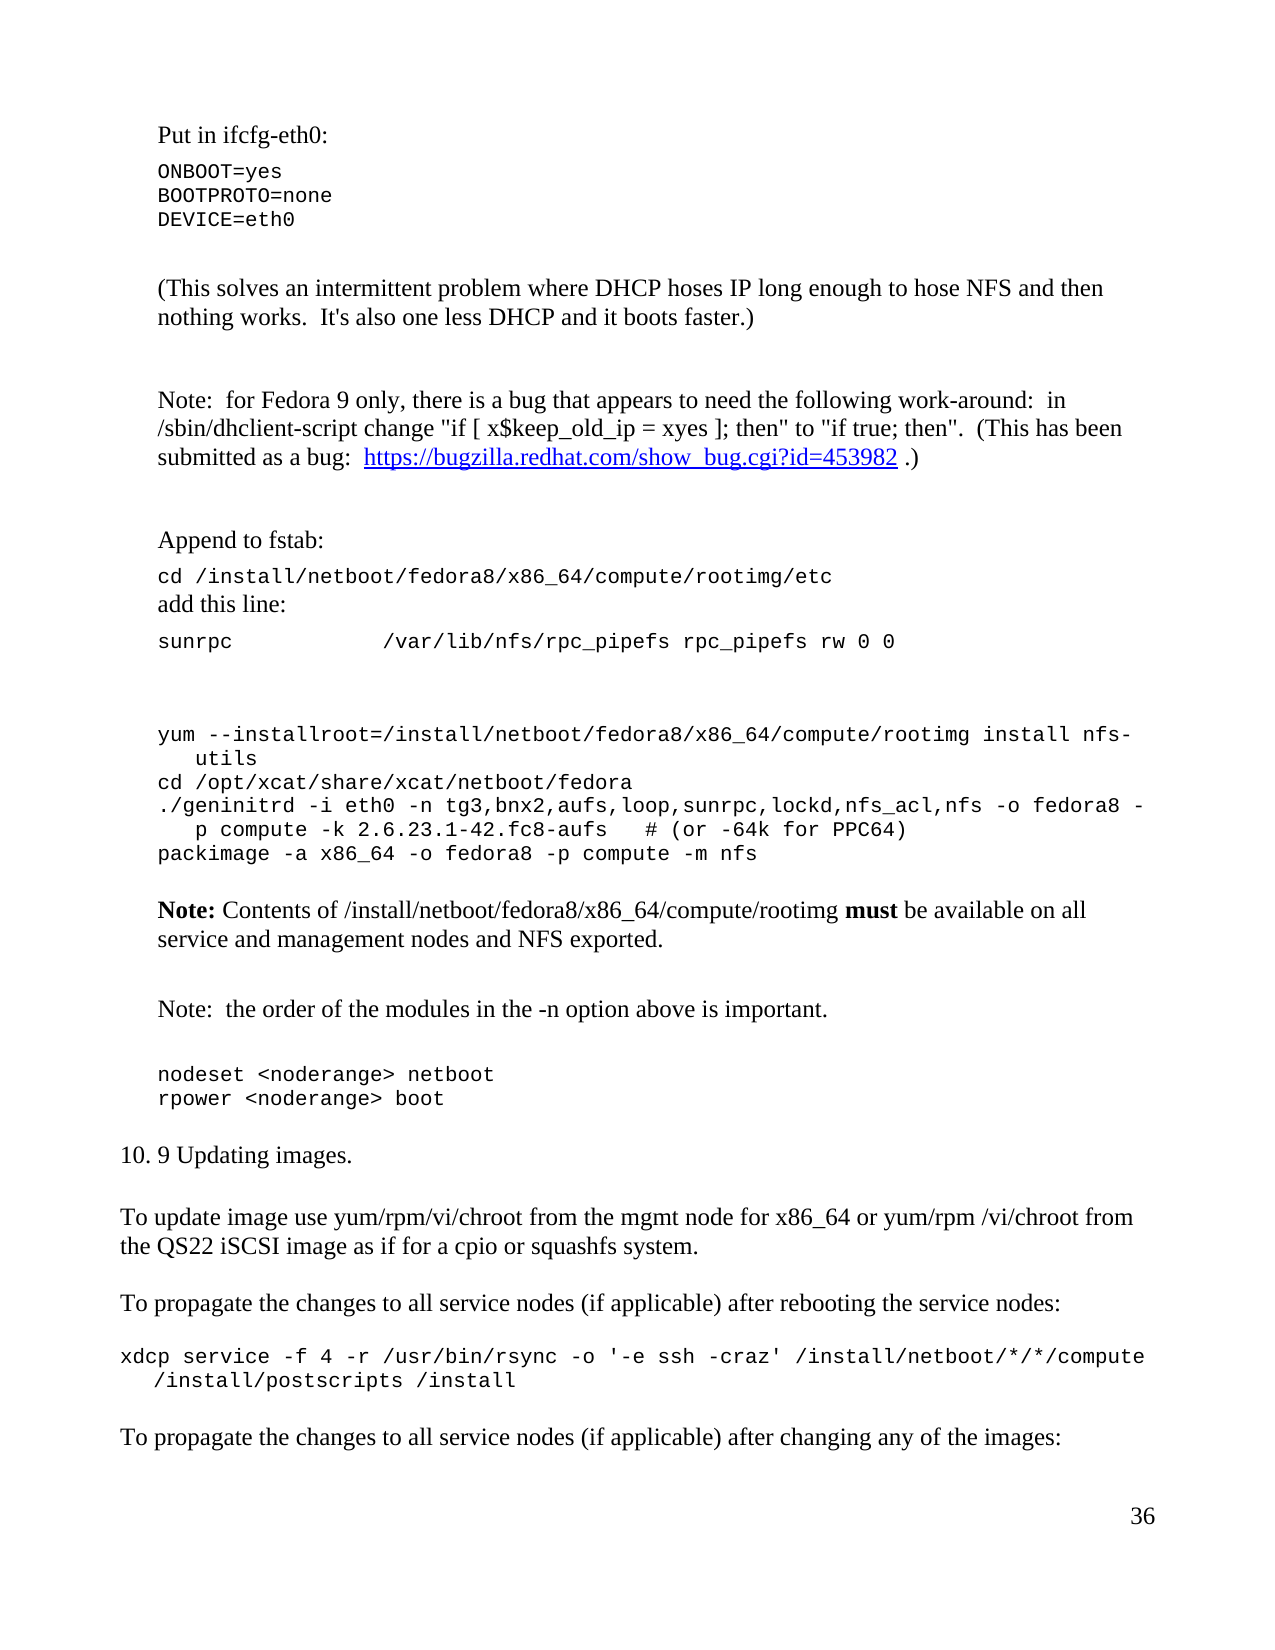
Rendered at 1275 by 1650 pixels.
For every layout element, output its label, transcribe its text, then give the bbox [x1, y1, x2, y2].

text DEVICE=eth0 [157, 208, 1155, 232]
text Put in ifcfg-eth0: [157, 120, 1155, 149]
text Note: for Fedora 9 only, there is a bug that appears to need the following work-around: in /sbin/dhclient-script change "if [ x$keep_old_ip = xyes ]; then" to "if true; then". (This has been submitted as a bug: https://bugzilla.redhat.com/show_bug.cgi?id=453982 .) [157, 385, 1155, 471]
text yum --installroot=/install/netboot/fedora8/x86_64/compute/rootimg install nfs-utils [157, 724, 1155, 772]
text cd /install/netboot/fedora8/x86_64/compute/rootimg/etc [157, 566, 1155, 589]
text Append to fstab: [157, 525, 1155, 553]
text xdcp service -f 4 -r /usr/bin/rsync -o '-e ssh -craz' /install/netboot/*/*/compute /install/postscripts /install [120, 1346, 1155, 1393]
text nodeset <noderange> netboot [157, 1064, 1155, 1087]
text rpower <noderange> boot [157, 1087, 1155, 1111]
text sunrpc /var/lib/nfs/rpc_pipefs rpc_pipefs rw 0 0 [157, 631, 1155, 654]
list 9 Updating images. [120, 1140, 1155, 1169]
text (This solves an intermittent problem where DHCP hoses IP long enough to hose NFS and then nothing works. It's also one less DHCP and it boots faster.) [157, 273, 1155, 331]
text ONBOOT=yes [157, 161, 1155, 185]
text To propagate the changes to all service nodes (if applicable) after changing any of the images: [120, 1422, 1155, 1451]
text ./geninitrd -i eth0 -n tg3,bnx2,aufs,loop,sunrpc,lockd,nfs_acl,nfs -o fedora8 -p compute -k 2.6.23.1-42.fc8-aufs # (or -64k for PPC64) [157, 795, 1155, 843]
text To update image use yum/rpm/vi/chroot from the mgmt node for x86_64 or yum/rpm /vi/chroot from the QS22 iSCSI image as if for a cpio or squashfs system. [120, 1202, 1155, 1260]
text To propagate the changes to all service nodes (if applicable) after rebooting the service nodes: [120, 1288, 1155, 1317]
text Note: Contents of /install/netboot/fedora8/x86_64/compute/rootimg must be available on all service and management nodes and NFS exported. [157, 895, 1155, 953]
text BOOTPROTO=none [157, 185, 1155, 208]
text packimage -a x86_64 -o fedora8 -p compute -m nfs [157, 843, 1155, 866]
text add this line: [157, 589, 1155, 618]
text Note: the order of the modules in the -n option above is important. [157, 994, 1155, 1023]
text cd /opt/xcat/share/xcat/netboot/fedora [157, 772, 1155, 795]
